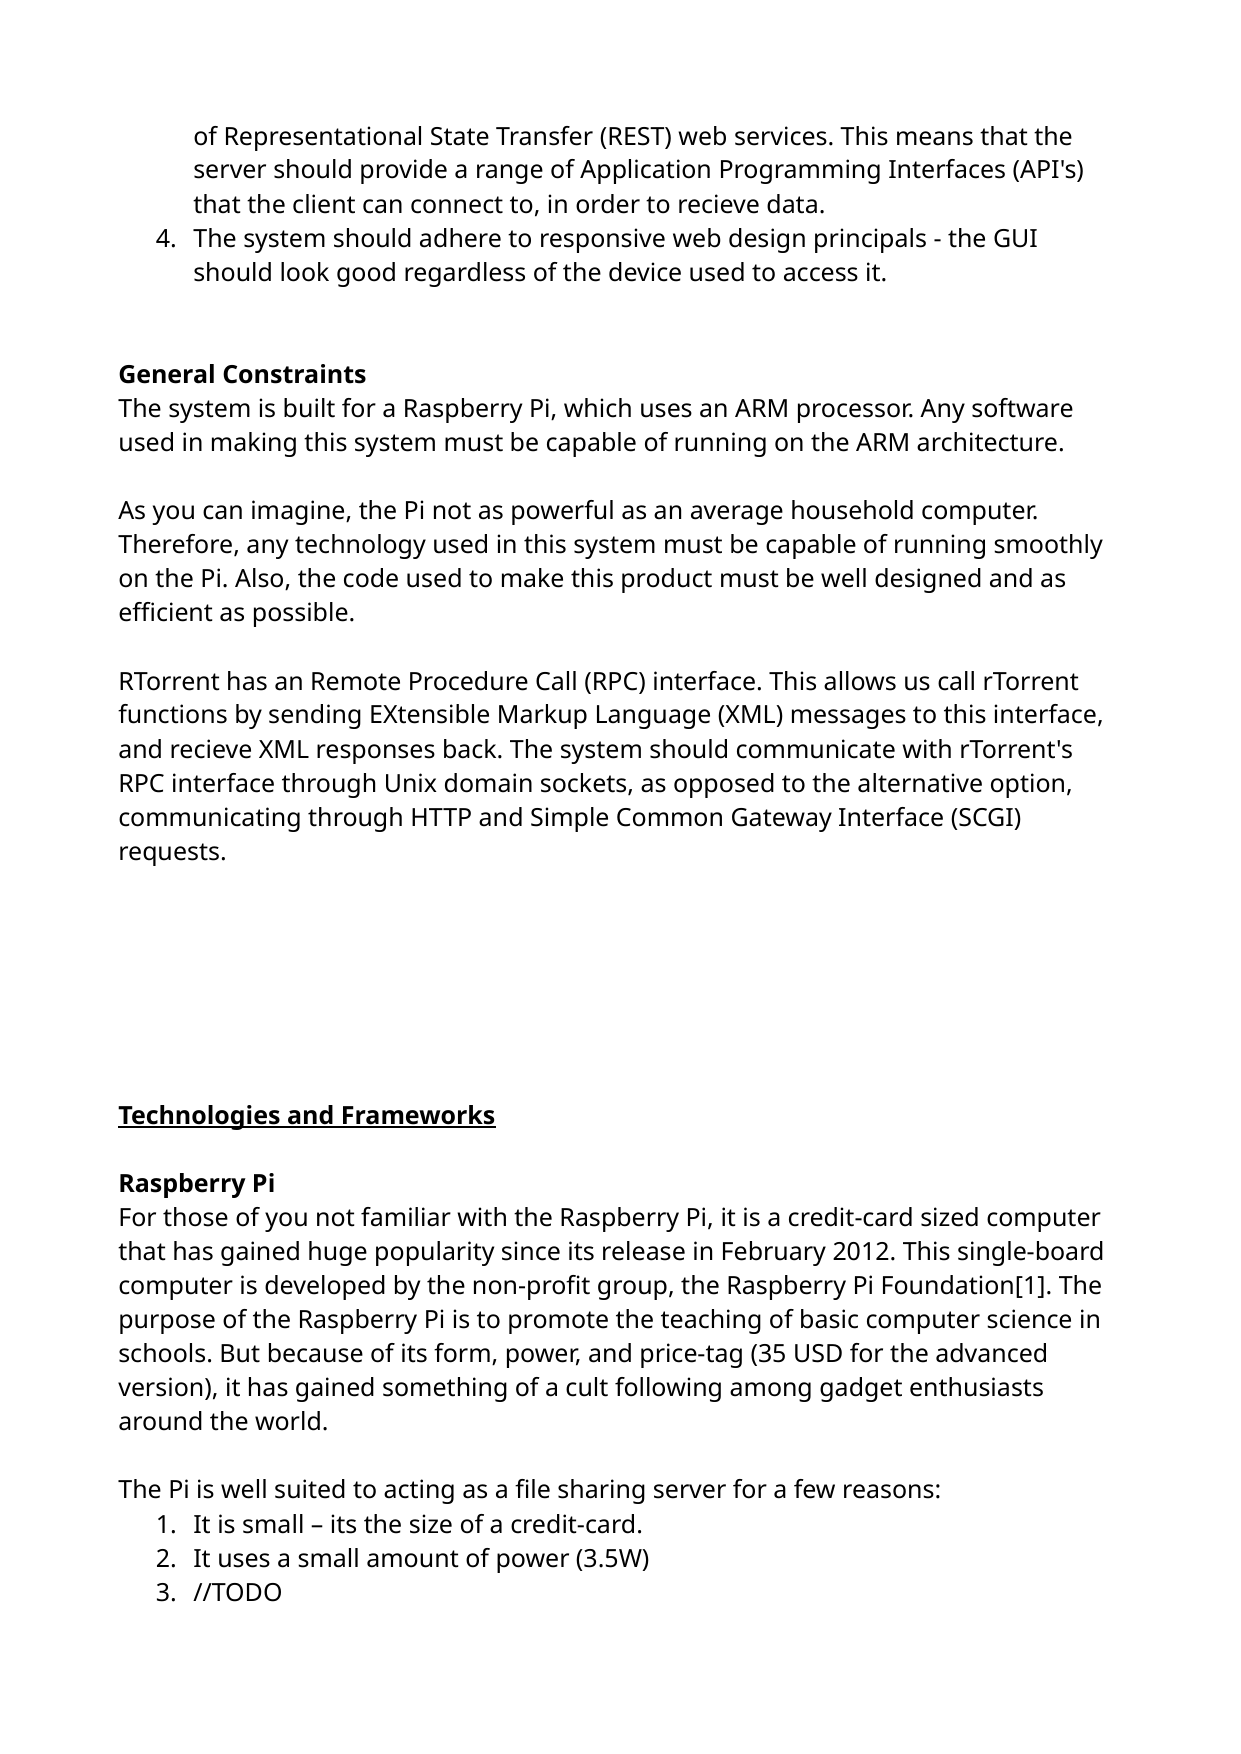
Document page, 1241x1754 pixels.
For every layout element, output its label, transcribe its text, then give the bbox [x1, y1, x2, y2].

text The Pi is well suited to acting as a file sharing server for a few reasons: [118, 1472, 1122, 1506]
list It is small – its the size of a credit-card. [156, 1506, 1122, 1540]
text RTorrent has an Remote Procedure Call (RPC) interface. This allows us call rTorrent functions by sending EXtensible Markup Language (XML) messages to this interface, and recieve XML responses back. The system should communicate with rTorrent's RPC interface through Unix domain sockets, as opposed to the alternative option, communicating through HTTP and Simple Common Gateway Interface (SCGI) requests. [118, 663, 1122, 867]
list of Representational State Transfer (REST) web services. This means that the server should provide a range of Application Programming Interfaces (API's) that the client can connect to, in order to recieve data. [156, 118, 1122, 220]
text Technologies and Frameworks [118, 1097, 1122, 1132]
text Raspberry Pi [118, 1166, 1122, 1200]
list It uses a small amount of power (3.5W) [156, 1540, 1122, 1574]
text The system is built for a Raspberry Pi, which uses an ARM processor. Any software used in making this system must be capable of running on the ARM architecture. [118, 391, 1122, 459]
text As you can imagine, the Pi not as powerful as an average household computer. Therefore, any technology used in this system must be capable of running smoothly on the Pi. Also, the code used to make this product must be well designed and as efficient as possible. [118, 493, 1122, 629]
list The system should adhere to responsive web design principals - the GUI should look good regardless of the device used to access it. [156, 220, 1122, 288]
text For those of you not familiar with the Raspberry Pi, it is a credit-card sized computer that has gained huge popularity since its release in February 2012. This single-board computer is developed by the non-profit group, the Raspberry Pi Foundation[1]. The purpose of the Raspberry Pi is to promote the teaching of basic computer science in schools. But because of its form, power, and price-tag (35 USD for the advanced version), it has gained something of a cult following among gadget enthusiasts around the world. [118, 1200, 1122, 1438]
list //TODO [156, 1574, 1122, 1608]
text General Constraints [118, 357, 1122, 391]
